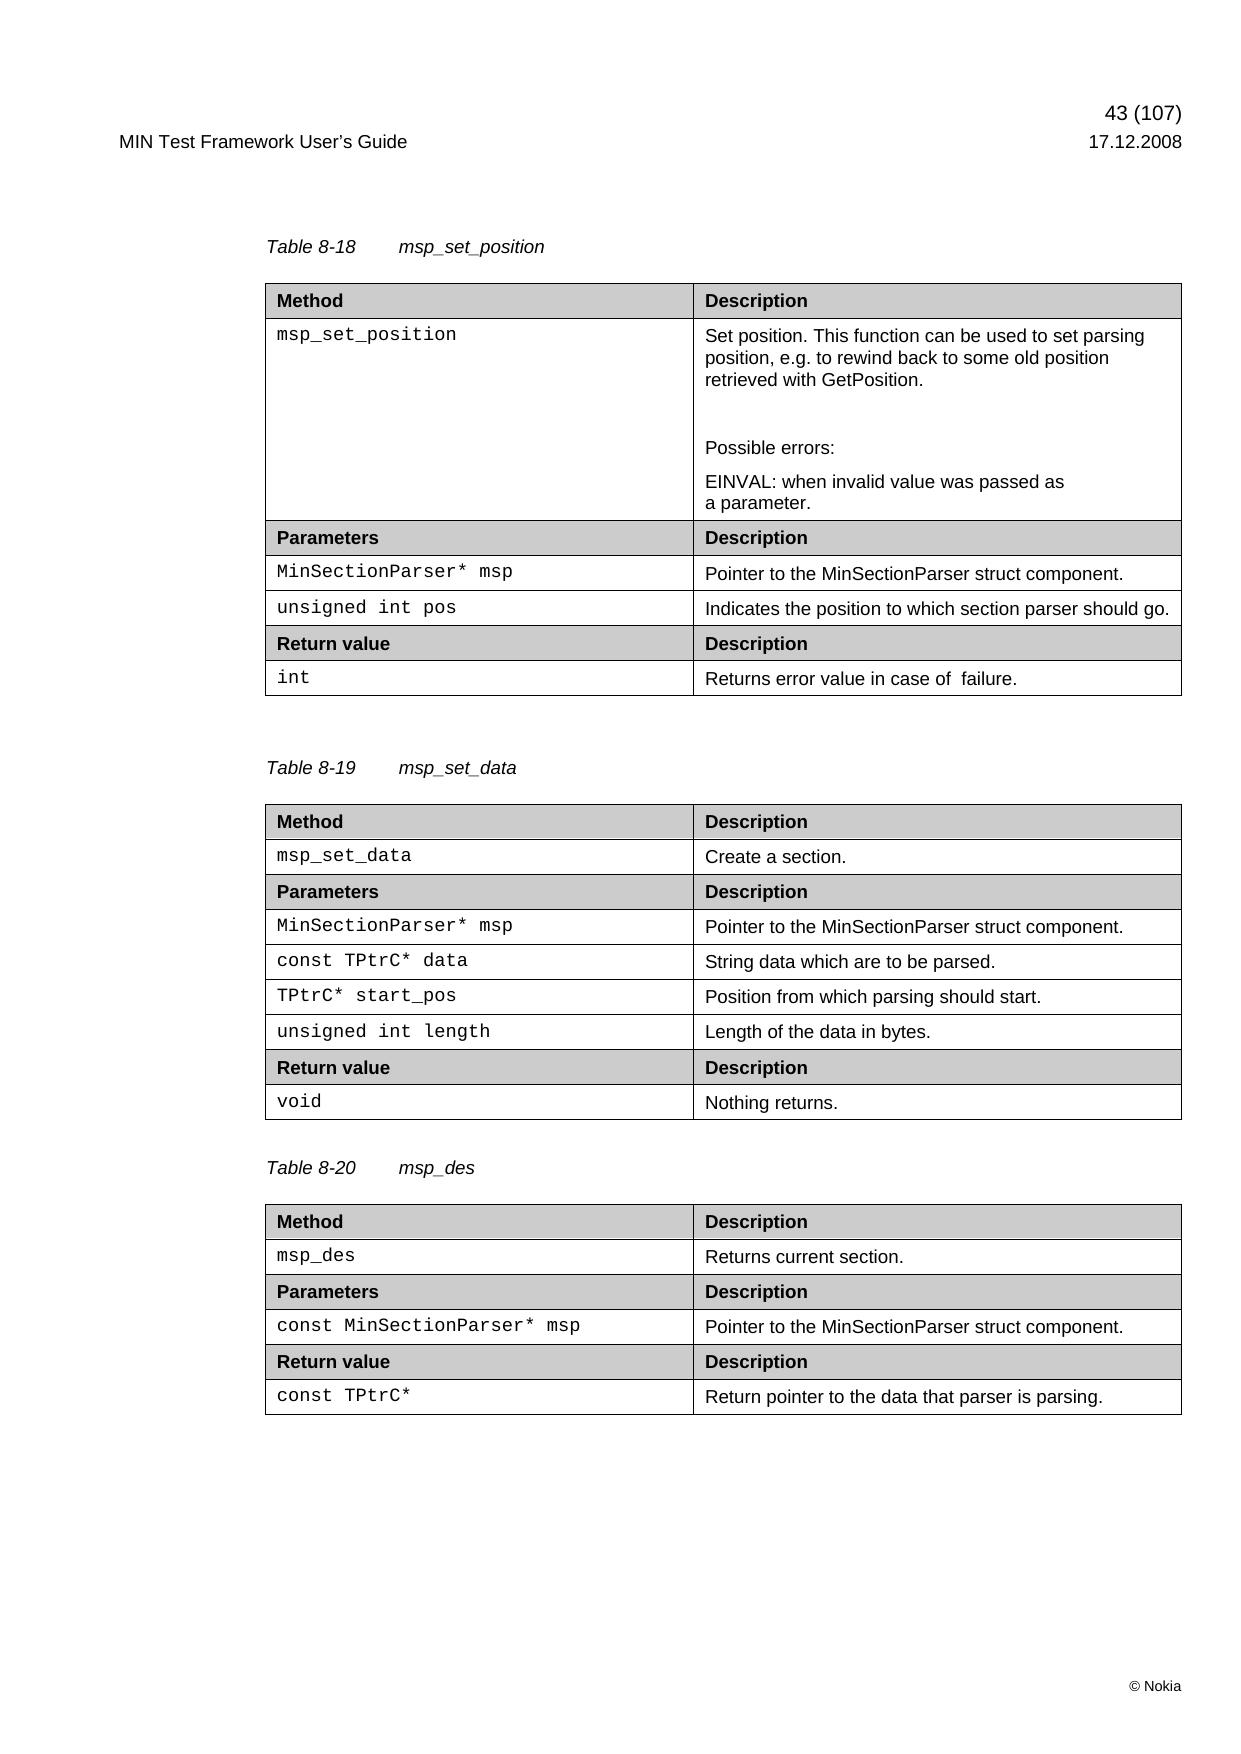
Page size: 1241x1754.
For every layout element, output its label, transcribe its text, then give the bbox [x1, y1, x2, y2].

table_cell Return pointer to the data that parser is parsing. [694, 1380, 1181, 1414]
table_cell Nothing returns. [694, 1085, 1181, 1119]
table_cell Description [694, 1345, 1181, 1379]
table_cell Return value [266, 626, 693, 660]
table_cell Parameters [266, 875, 693, 909]
table_cell Description [694, 1275, 1181, 1309]
table_header Description [694, 284, 1181, 318]
table_cell void [266, 1085, 693, 1119]
table_cell Length of the data in bytes. [694, 1015, 1181, 1049]
table_cell MinSectionParser* msp [266, 910, 693, 944]
table_header Method [266, 805, 693, 838]
table_cell Description [694, 1050, 1181, 1084]
table_header Description [694, 805, 1181, 838]
table_cell Set position. This function can be used to set parsing position, e.g. to rewind back to some old position retrieved with GetPosition. Possible errors: EINVAL: when invalid value was passed as a parameter. [694, 319, 1181, 520]
table_cell Return value [266, 1345, 693, 1379]
text Table 8-18 msp_set_position [266, 236, 1181, 258]
table_cell Pointer to the MinSectionParser struct component. [694, 910, 1181, 944]
table_cell MinSectionParser* msp [266, 556, 693, 590]
table_cell Return value [266, 1050, 693, 1084]
table_cell const MinSectionParser* msp [266, 1310, 693, 1344]
table_cell TPtrC* start_pos [266, 980, 693, 1014]
table_cell Description [694, 875, 1181, 909]
table_cell const TPtrC* data [266, 945, 693, 979]
table_header Method [266, 1205, 693, 1238]
table_cell msp_des [266, 1240, 693, 1274]
table_cell Returns current section. [694, 1240, 1181, 1274]
table_cell Parameters [266, 521, 693, 555]
table_cell Create a section. [694, 840, 1181, 874]
table_cell const TPtrC* [266, 1380, 693, 1414]
table_cell String data which are to be parsed. [694, 945, 1181, 979]
table_cell unsigned int pos [266, 591, 693, 625]
table_cell Pointer to the MinSectionParser struct component. [694, 1310, 1181, 1344]
text Table 8-20 msp_des [266, 1157, 1181, 1178]
table_cell msp_set_position [266, 319, 693, 520]
text Table 8-19 msp_set_data [266, 757, 1181, 778]
table_cell Returns error value in case of failure. [694, 661, 1181, 695]
table_cell msp_set_data [266, 840, 693, 874]
table_cell Description [694, 521, 1181, 555]
table_cell Description [694, 626, 1181, 660]
table_cell Pointer to the MinSectionParser struct component. [694, 556, 1181, 590]
table_cell int [266, 661, 693, 695]
table_header Description [694, 1205, 1181, 1238]
table_cell unsigned int length [266, 1015, 693, 1049]
table_header Method [266, 284, 693, 318]
table_cell Position from which parsing should start. [694, 980, 1181, 1014]
table_cell Indicates the position to which section parser should go. [694, 591, 1181, 625]
table_cell Parameters [266, 1275, 693, 1309]
